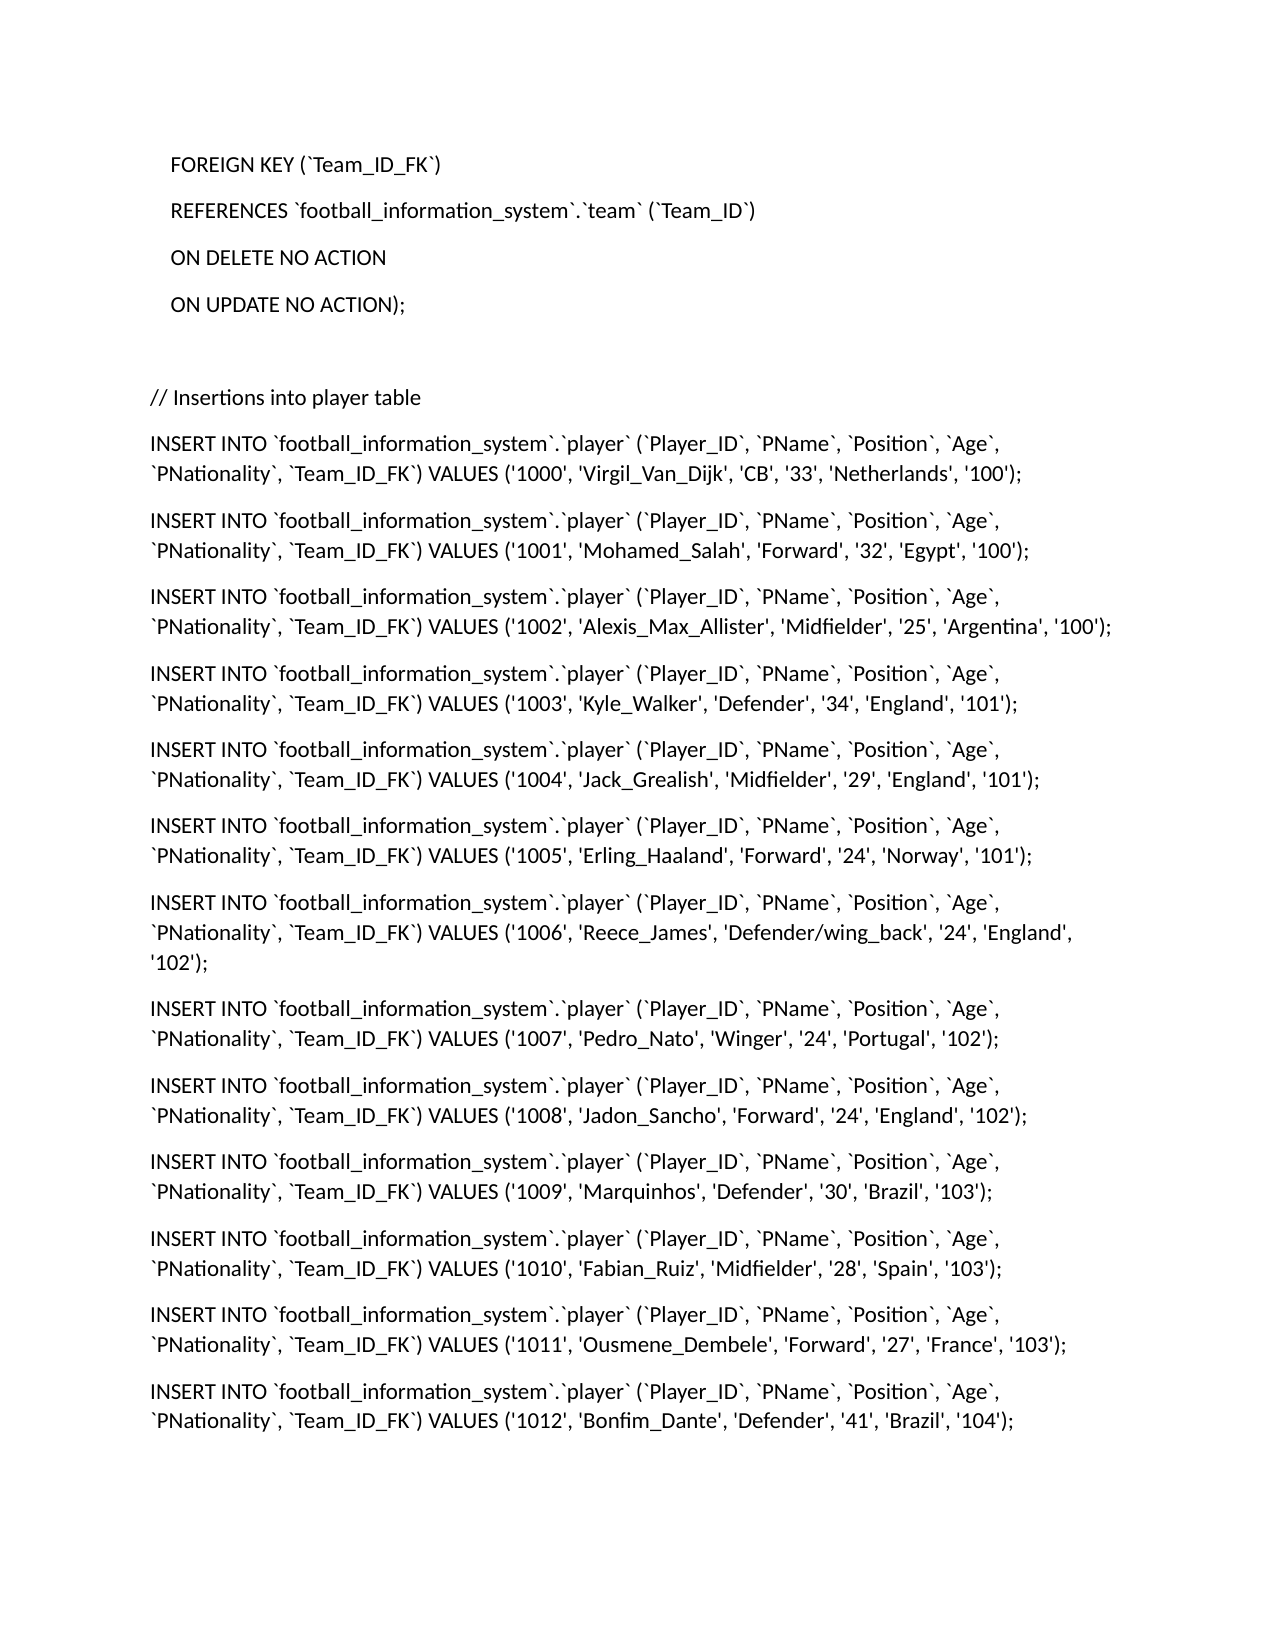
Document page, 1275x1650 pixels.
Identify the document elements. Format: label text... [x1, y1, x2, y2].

text INSERT INTO `football_information_system`.`player` (`Player_ID`, `PName`, `Position`, `Age`, `PNationality`, `Team_ID_FK`) VALUES ('1004', 'Jack_Grealish', 'Midfielder', '29', 'England', '101'); [150, 735, 1125, 793]
text INSERT INTO `football_information_system`.`player` (`Player_ID`, `PName`, `Position`, `Age`, `PNationality`, `Team_ID_FK`) VALUES ('1001', 'Mohamed_Salah', 'Forward', '32', 'Egypt', '100'); [150, 506, 1125, 564]
text INSERT INTO `football_information_system`.`player` (`Player_ID`, `PName`, `Position`, `Age`, `PNationality`, `Team_ID_FK`) VALUES ('1008', 'Jadon_Sancho', 'Forward', '24', 'England', '102'); [150, 1071, 1125, 1129]
text INSERT INTO `football_information_system`.`player` (`Player_ID`, `PName`, `Position`, `Age`, `PNationality`, `Team_ID_FK`) VALUES ('1002', 'Alexis_Max_Allister', 'Midfielder', '25', 'Argentina', '100'); [150, 582, 1125, 640]
text ON UPDATE NO ACTION); [150, 290, 1125, 318]
text INSERT INTO `football_information_system`.`player` (`Player_ID`, `PName`, `Position`, `Age`, `PNationality`, `Team_ID_FK`) VALUES ('1006', 'Reece_James', 'Defender/wing_back', '24', 'England', '102'); [150, 888, 1125, 976]
text REFERENCES `football_information_system`.`team` (`Team_ID`) [150, 197, 1125, 224]
text INSERT INTO `football_information_system`.`player` (`Player_ID`, `PName`, `Position`, `Age`, `PNationality`, `Team_ID_FK`) VALUES ('1005', 'Erling_Haaland', 'Forward', '24', 'Norway', '101'); [150, 812, 1125, 869]
text INSERT INTO `football_information_system`.`player` (`Player_ID`, `PName`, `Position`, `Age`, `PNationality`, `Team_ID_FK`) VALUES ('1010', 'Fabian_Ruiz', 'Midfielder', '28', 'Spain', '103'); [150, 1224, 1125, 1282]
text INSERT INTO `football_information_system`.`player` (`Player_ID`, `PName`, `Position`, `Age`, `PNationality`, `Team_ID_FK`) VALUES ('1003', 'Kyle_Walker', 'Defender', '34', 'England', '101'); [150, 659, 1125, 717]
text // Insertions into player table [150, 383, 1125, 411]
text ON DELETE NO ACTION [150, 243, 1125, 271]
text INSERT INTO `football_information_system`.`player` (`Player_ID`, `PName`, `Position`, `Age`, `PNationality`, `Team_ID_FK`) VALUES ('1012', 'Bonfim_Dante', 'Defender', '41', 'Brazil', '104'); [150, 1377, 1125, 1435]
text INSERT INTO `football_information_system`.`player` (`Player_ID`, `PName`, `Position`, `Age`, `PNationality`, `Team_ID_FK`) VALUES ('1011', 'Ousmene_Dembele', 'Forward', '27', 'France', '103'); [150, 1300, 1125, 1358]
text INSERT INTO `football_information_system`.`player` (`Player_ID`, `PName`, `Position`, `Age`, `PNationality`, `Team_ID_FK`) VALUES ('1009', 'Marquinhos', 'Defender', '30', 'Brazil', '103'); [150, 1147, 1125, 1205]
text INSERT INTO `football_information_system`.`player` (`Player_ID`, `PName`, `Position`, `Age`, `PNationality`, `Team_ID_FK`) VALUES ('1007', 'Pedro_Nato', 'Winger', '24', 'Portugal', '102'); [150, 994, 1125, 1052]
text FOREIGN KEY (`Team_ID_FK`) [150, 150, 1125, 178]
text INSERT INTO `football_information_system`.`player` (`Player_ID`, `PName`, `Position`, `Age`, `PNationality`, `Team_ID_FK`) VALUES ('1000', 'Virgil_Van_Dijk', 'CB', '33', 'Netherlands', '100'); [150, 429, 1125, 487]
